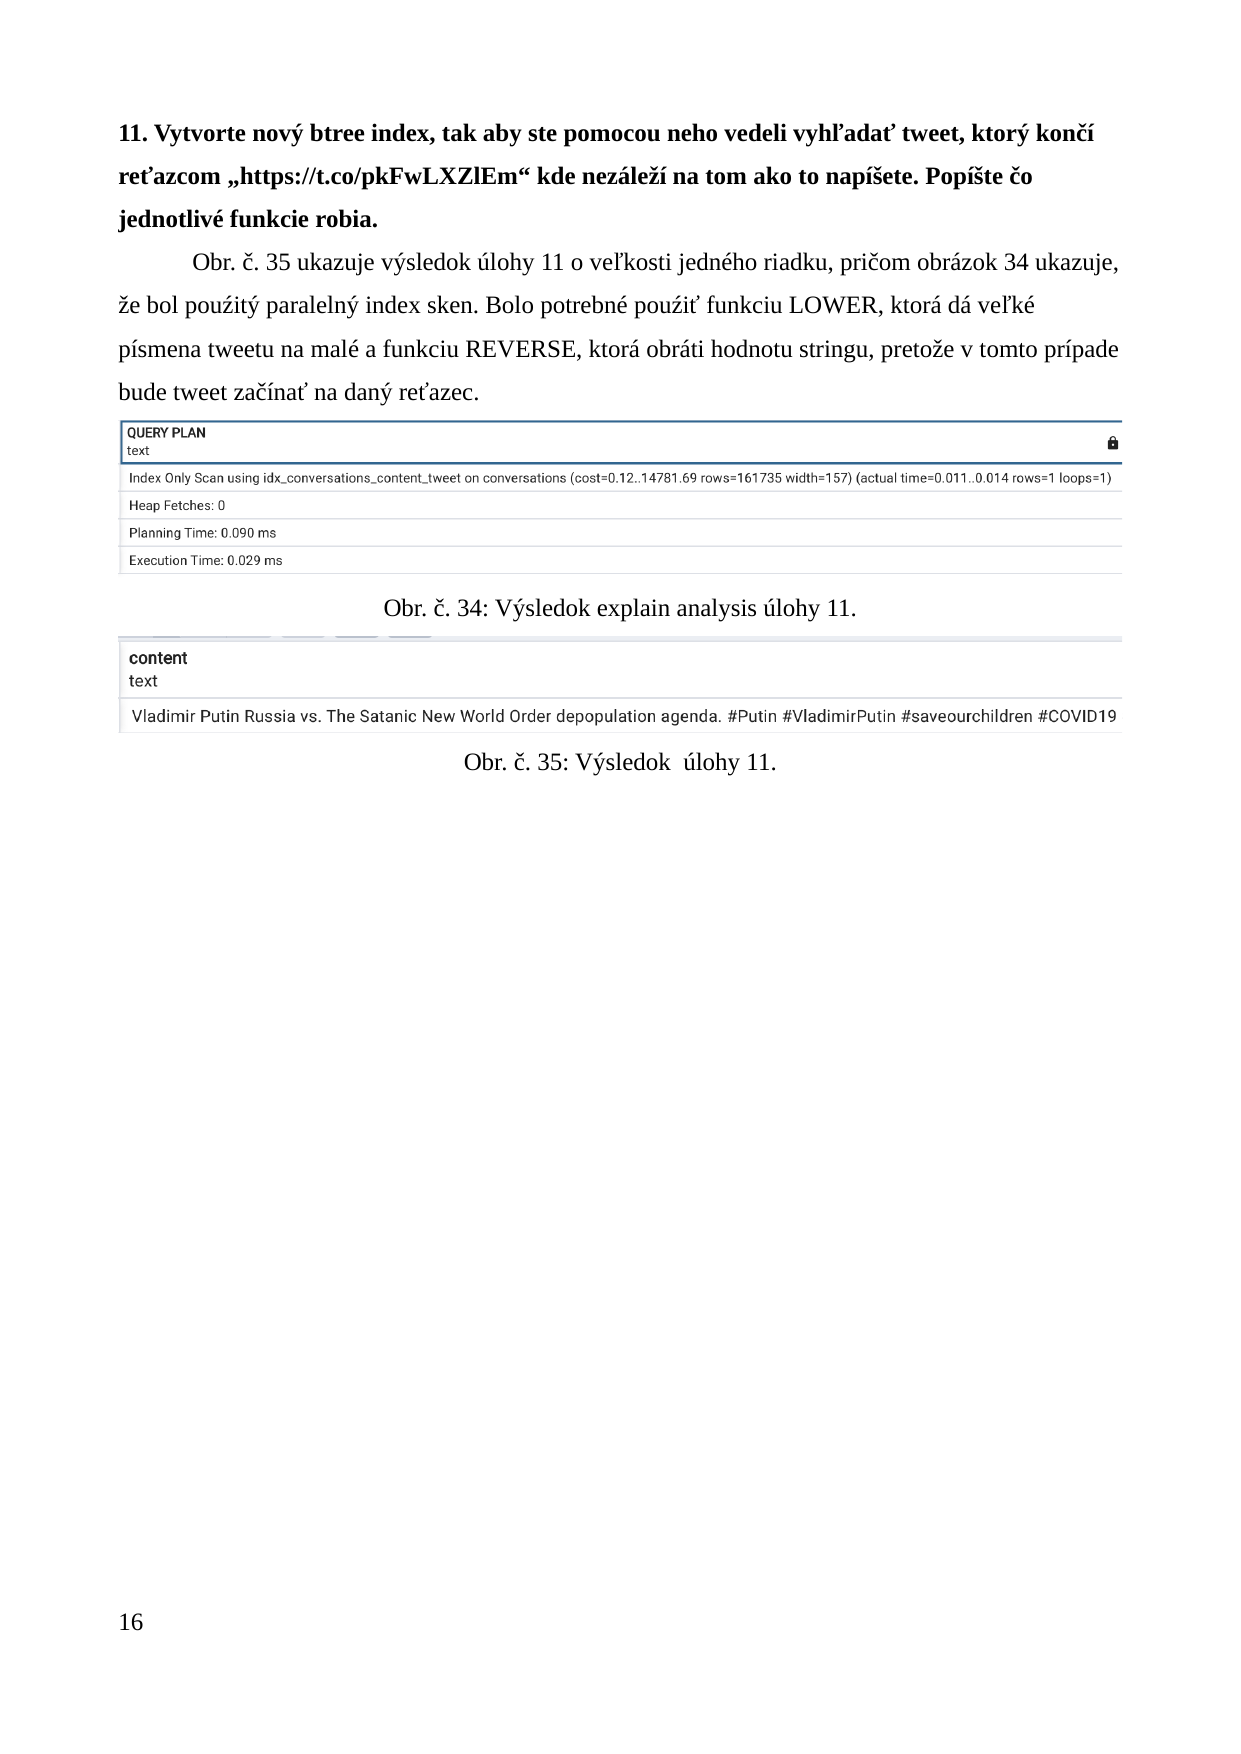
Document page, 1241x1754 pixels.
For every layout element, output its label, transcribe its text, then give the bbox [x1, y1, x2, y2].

picture [118, 636, 1123, 733]
text Obr. č. 35: Výsledok úlohy 11. [118, 747, 1122, 776]
picture [118, 420, 1123, 580]
text jednotlivé funkcie robia. [118, 204, 1122, 233]
text reťazcom „https://t.co/pkFwLXZlEm“ kde nezáleží na tom ako to napíšete. Popíšte čo [118, 161, 1122, 190]
text Obr. č. 35 ukazuje výsledok úlohy 11 o veľkosti jedného riadku, pričom obrázok 34 ukazuje, že bol pouźitý paralelný index sken. Bolo potrebné pouźiť funkciu LOWER, ktorá dá veľké písmena tweetu na malé a funkciu REVERSE, ktorá obráti hodnotu stringu, pretože v tomto prípade bude tweet začínať na daný reťazec. [118, 247, 1122, 406]
text Obr. č. 34: Výsledok explain analysis úlohy 11. [118, 593, 1122, 622]
text 11. Vytvorte nový btree index, tak aby ste pomocou neho vedeli vyhľadať tweet, ktorý končí [118, 118, 1122, 147]
